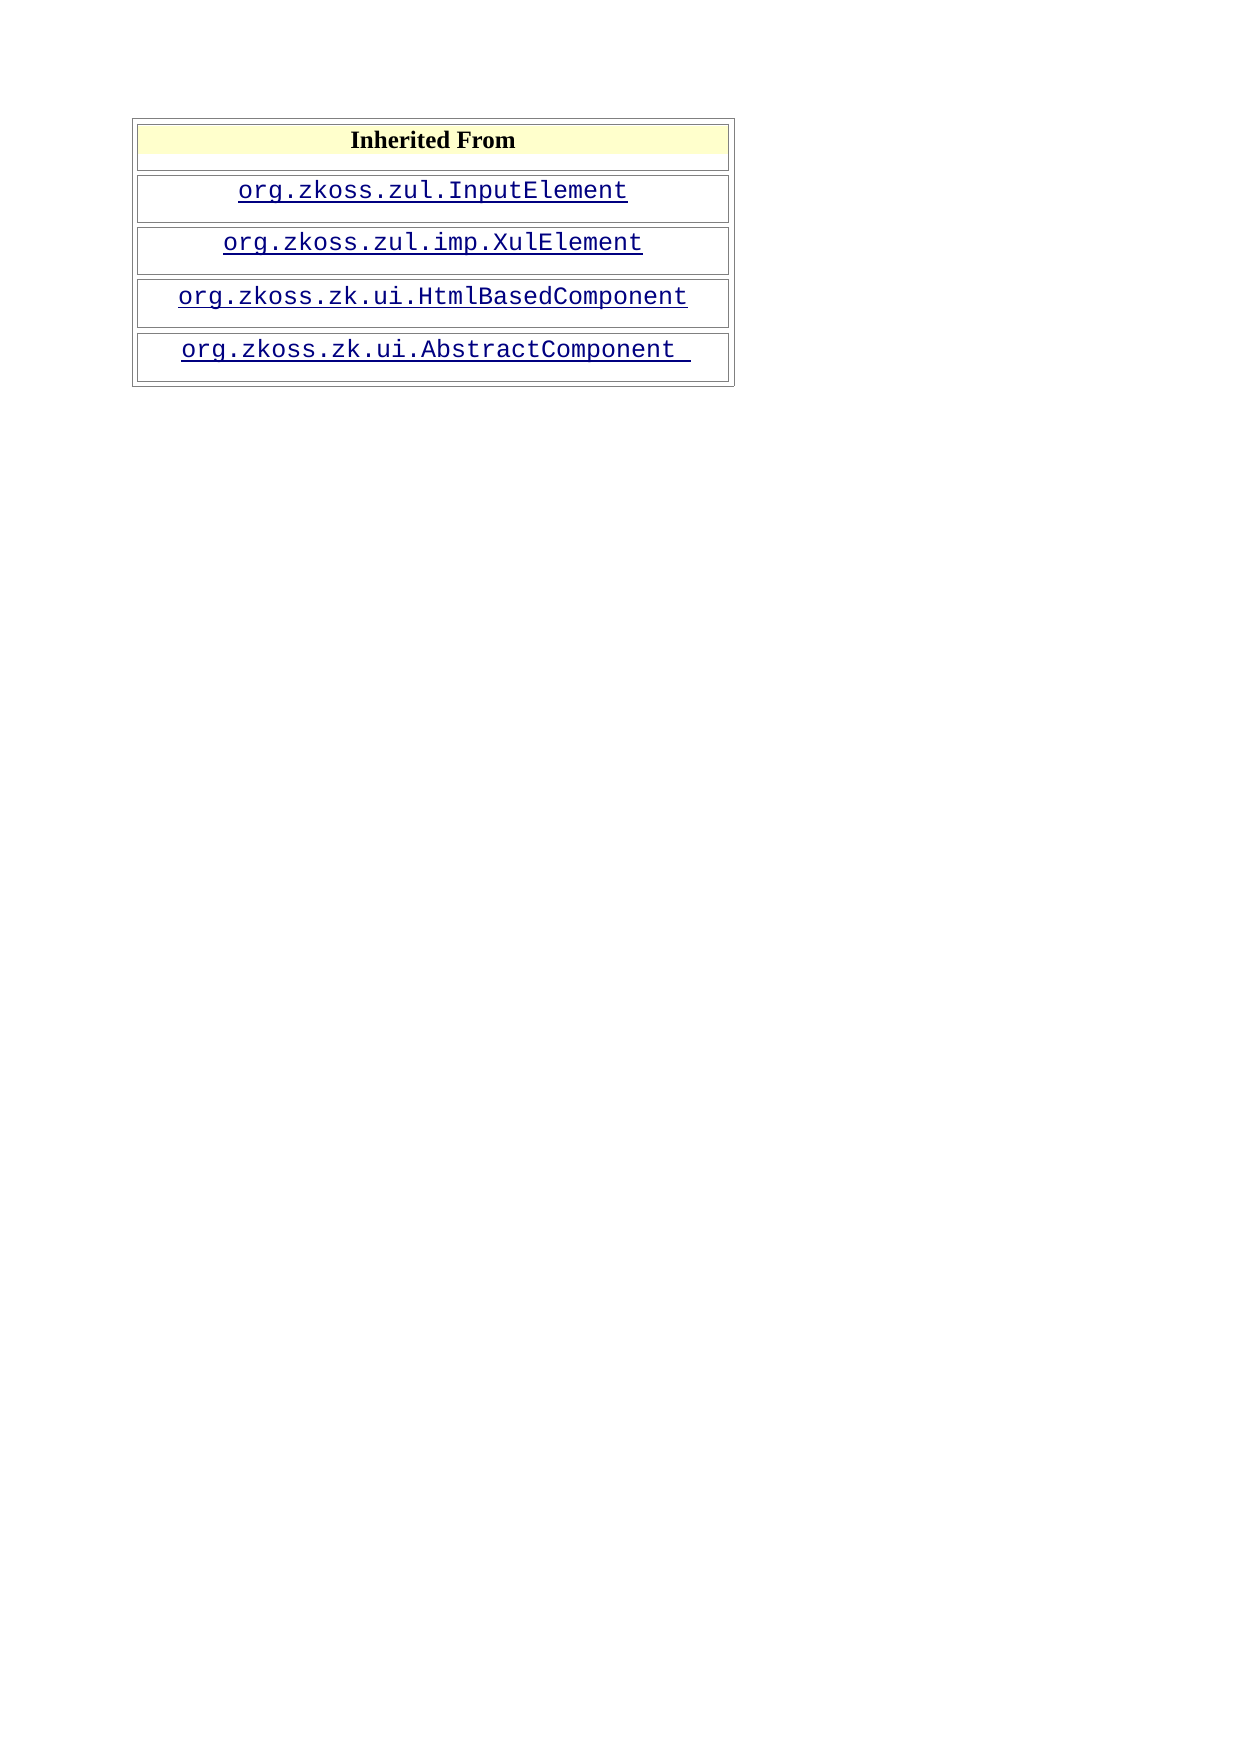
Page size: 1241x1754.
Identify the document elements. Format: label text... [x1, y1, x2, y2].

table_cell org.zkoss.zul.imp.XulElement [134, 222, 731, 274]
table_header Inherited From [134, 119, 731, 169]
table_cell org.zkoss.zk.ui.AbstractComponent [134, 327, 731, 381]
table_cell org.zkoss.zk.ui.HtmlBasedComponent [134, 274, 731, 327]
table_cell org.zkoss.zul.InputElement [134, 170, 731, 222]
